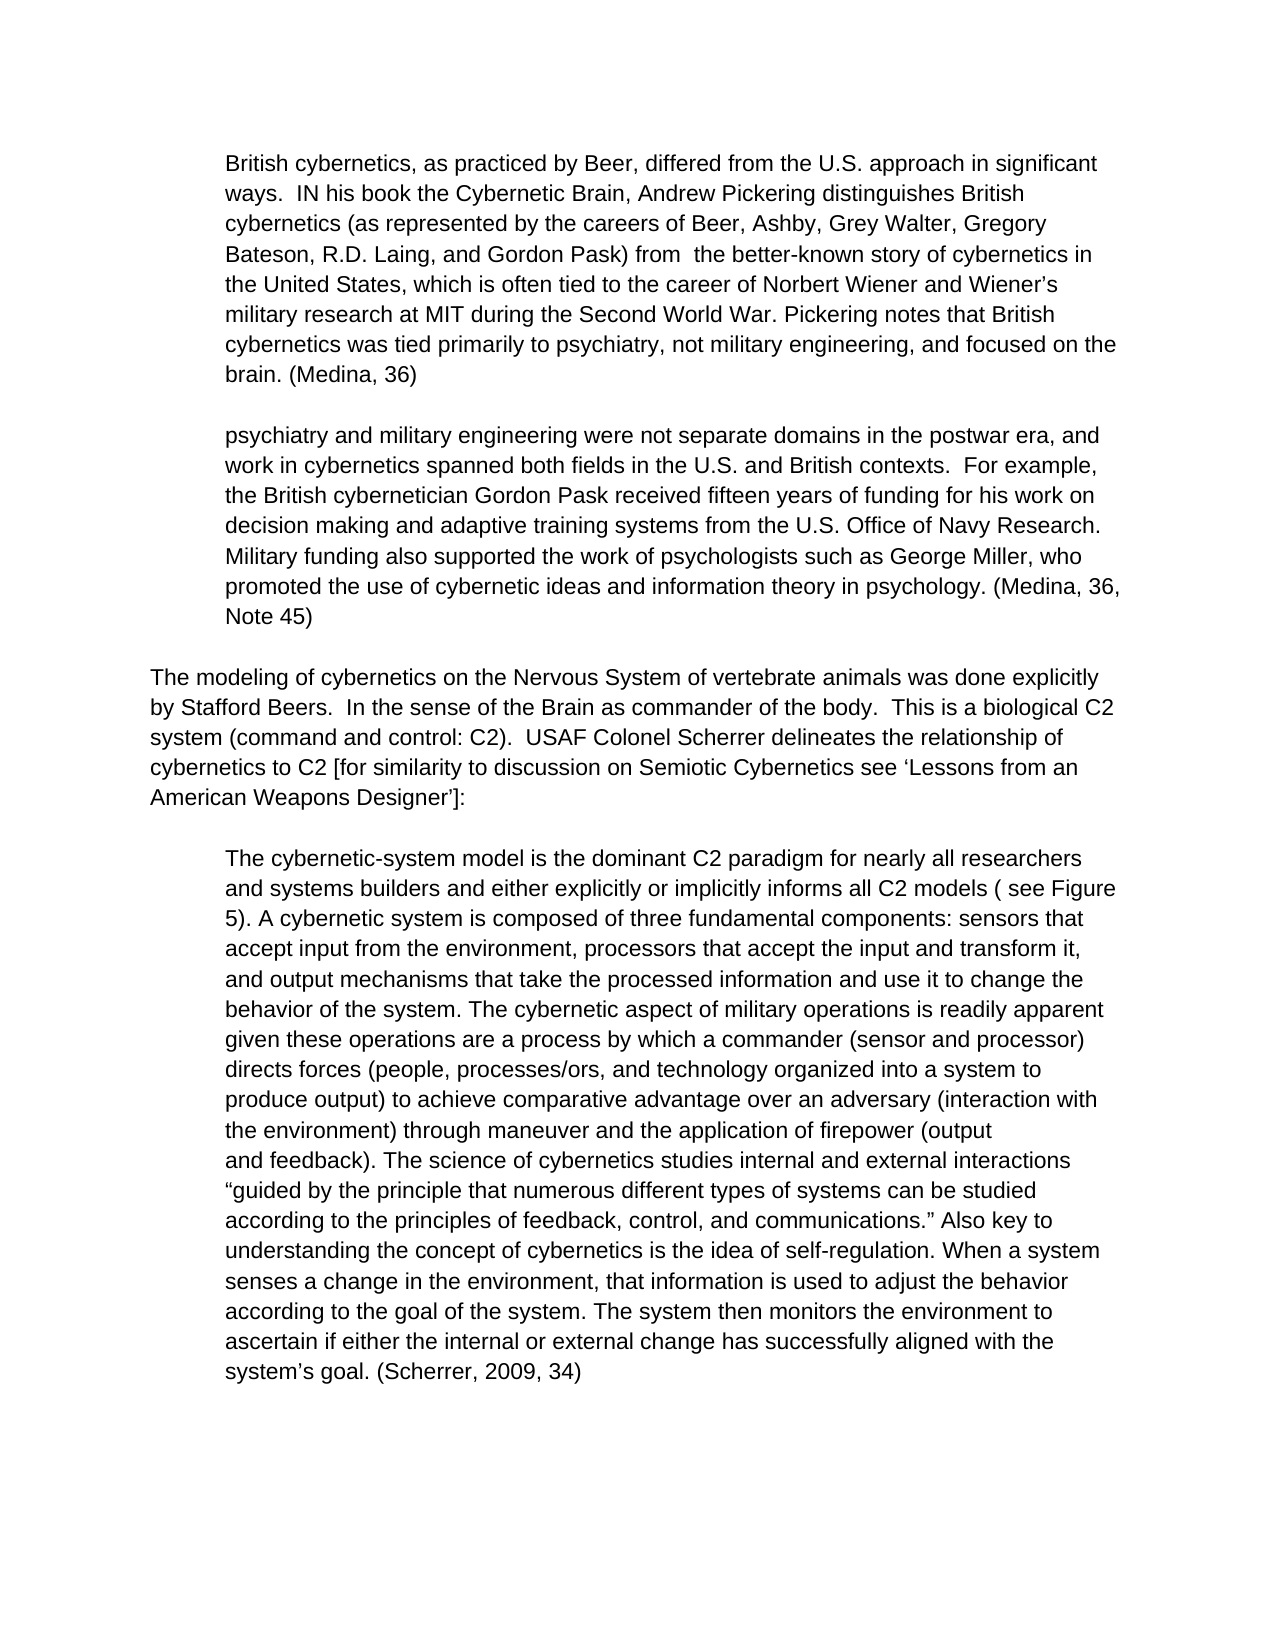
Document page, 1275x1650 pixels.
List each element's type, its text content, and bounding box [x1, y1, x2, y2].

text The modeling of cybernetics on the Nervous System of vertebrate animals was done explicitly by Stafford Beers. In the sense of the Brain as commander of the body. This is a biological C2 system (command and control: C2). USAF Colonel Scherrer delineates the relationship of cybernetics to C2 [for similarity to discussion on Semiotic Cybernetics see ‘Lessons from an American Weapons Designer’]: [150, 663, 1125, 811]
text psychiatry and military engineering were not separate domains in the postwar era, and work in cybernetics spanned both fields in the U.S. and British contexts. For example, the British cybernetician Gordon Pask received fifteen years of funding for his work on decision making and adaptive training systems from the U.S. Office of Navy Research. Military funding also supported the work of psychologists such as George Miller, who promoted the use of cybernetic ideas and information theory in psychology. (Medina, 36, Note 45) [225, 422, 1125, 629]
text The cybernetic-system model is the dominant C2 paradigm for nearly all researchers and systems builders and either explicitly or implicitly informs all C2 models ( see Figure 5). A cybernetic system is composed of three fundamental components: sensors that accept input from the environment, processors that accept the input and transform it, and output mechanisms that take the processed information and use it to change the behavior of the system. The cybernetic aspect of military operations is readily apparent given these operations are a process by which a commander (sensor and processor) directs forces (people, processes/ors, and technology organized into a system to produce output) to achieve comparative advantage over an adversary (interaction with the environment) through maneuver and the application of firepower (output [225, 845, 1125, 1143]
text British cybernetics, as practiced by Beer, differed from the U.S. approach in significant ways. IN his book the Cybernetic Brain, Andrew Pickering distinguishes British cybernetics (as represented by the careers of Beer, Ashby, Grey Walter, Gregory Bateson, R.D. Laing, and Gordon Pask) from the better-known story of cybernetics in the United States, which is often tied to the career of Norbert Wiener and Wiener’s military research at MIT during the Second World War. Pickering notes that British cybernetics was tied primarily to psychiatry, not military engineering, and focused on the brain. (Medina, 36) [225, 150, 1125, 388]
text and feedback). The science of cybernetics studies internal and external interactions “guided by the principle that numerous different types of systems can be studied according to the principles of feedback, control, and communications.” Also key to understanding the concept of cybernetics is the idea of self-regulation. When a system senses a change in the environment, that information is used to adjust the behavior according to the goal of the system. The system then monitors the environment to ascertain if either the internal or external change has successfully aligned with the system’s goal. (Scherrer, 2009, 34) [225, 1147, 1125, 1385]
